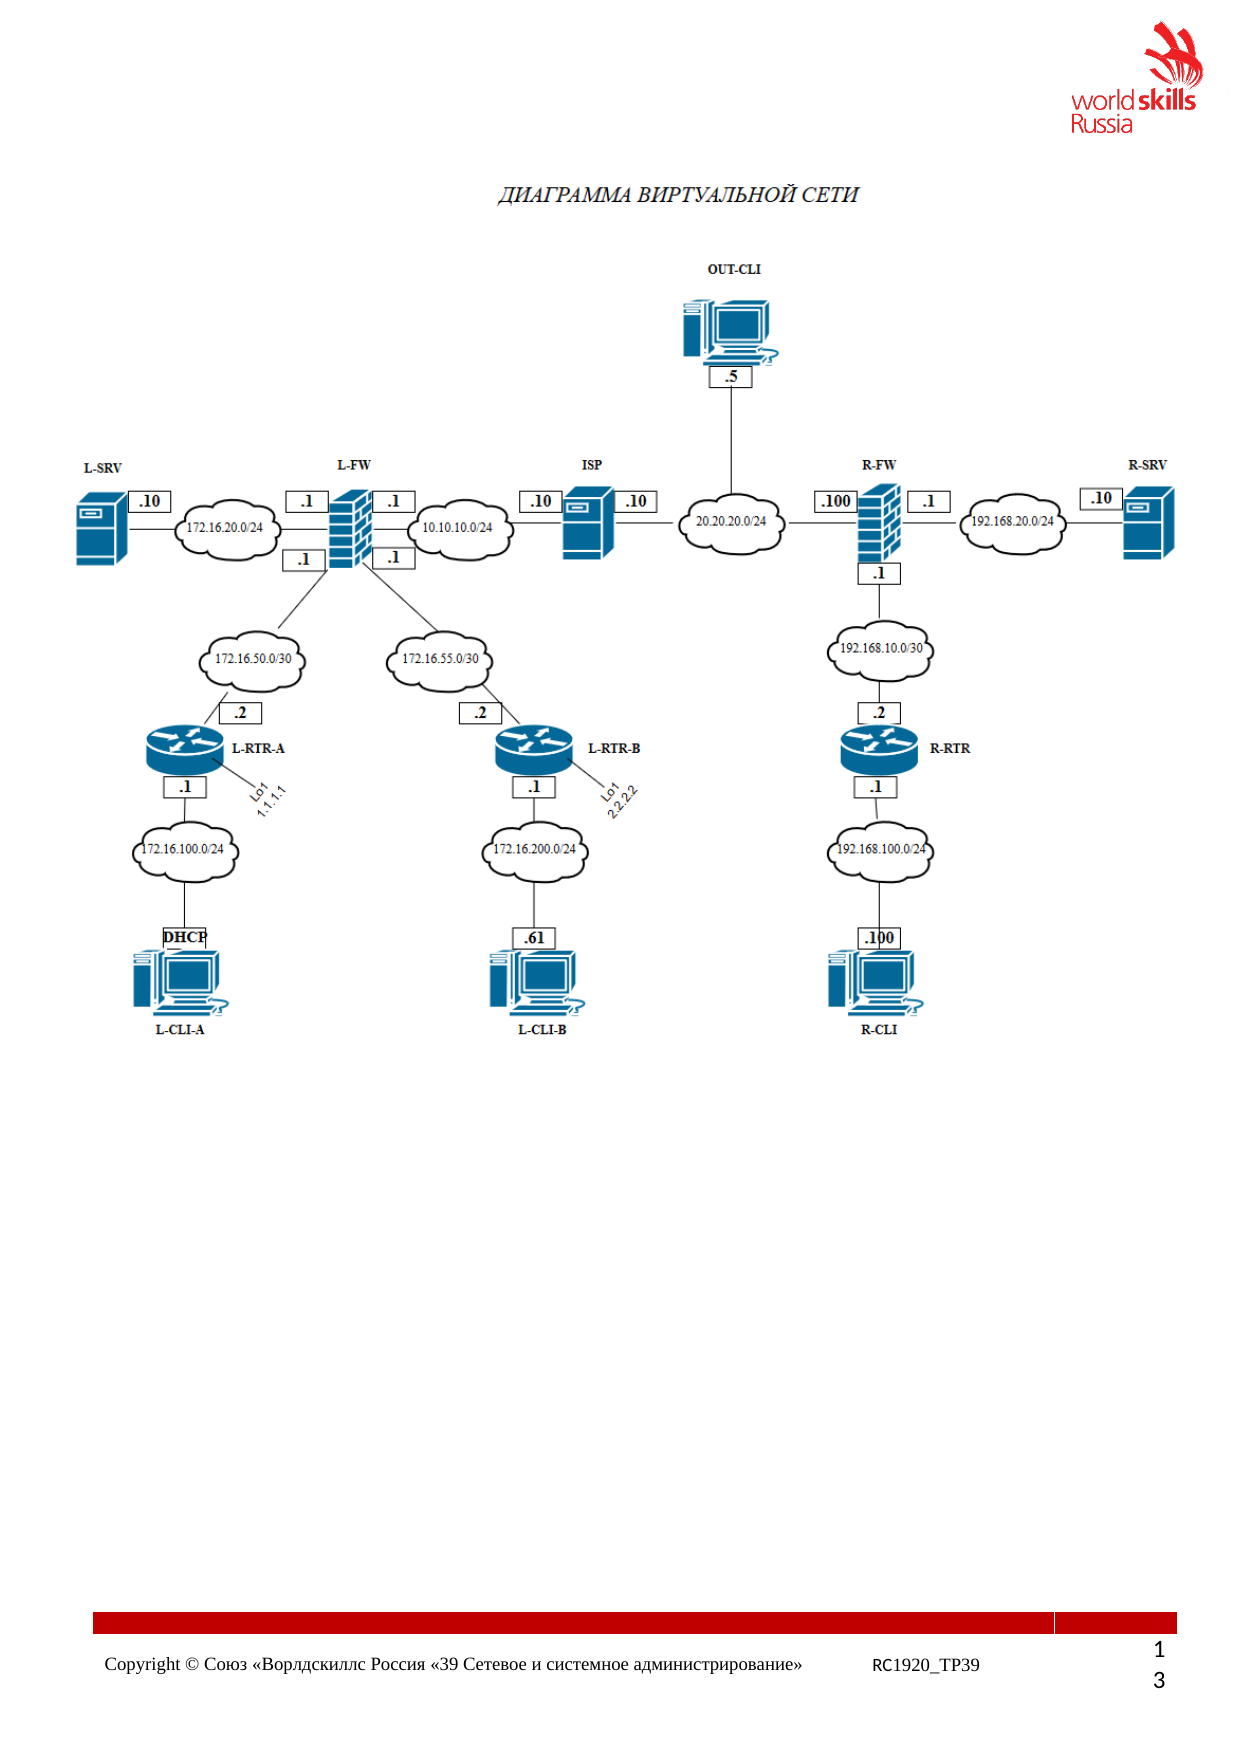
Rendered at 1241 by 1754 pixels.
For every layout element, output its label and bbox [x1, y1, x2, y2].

picture [56, 184, 1195, 1048]
picture [1071, 20, 1229, 133]
